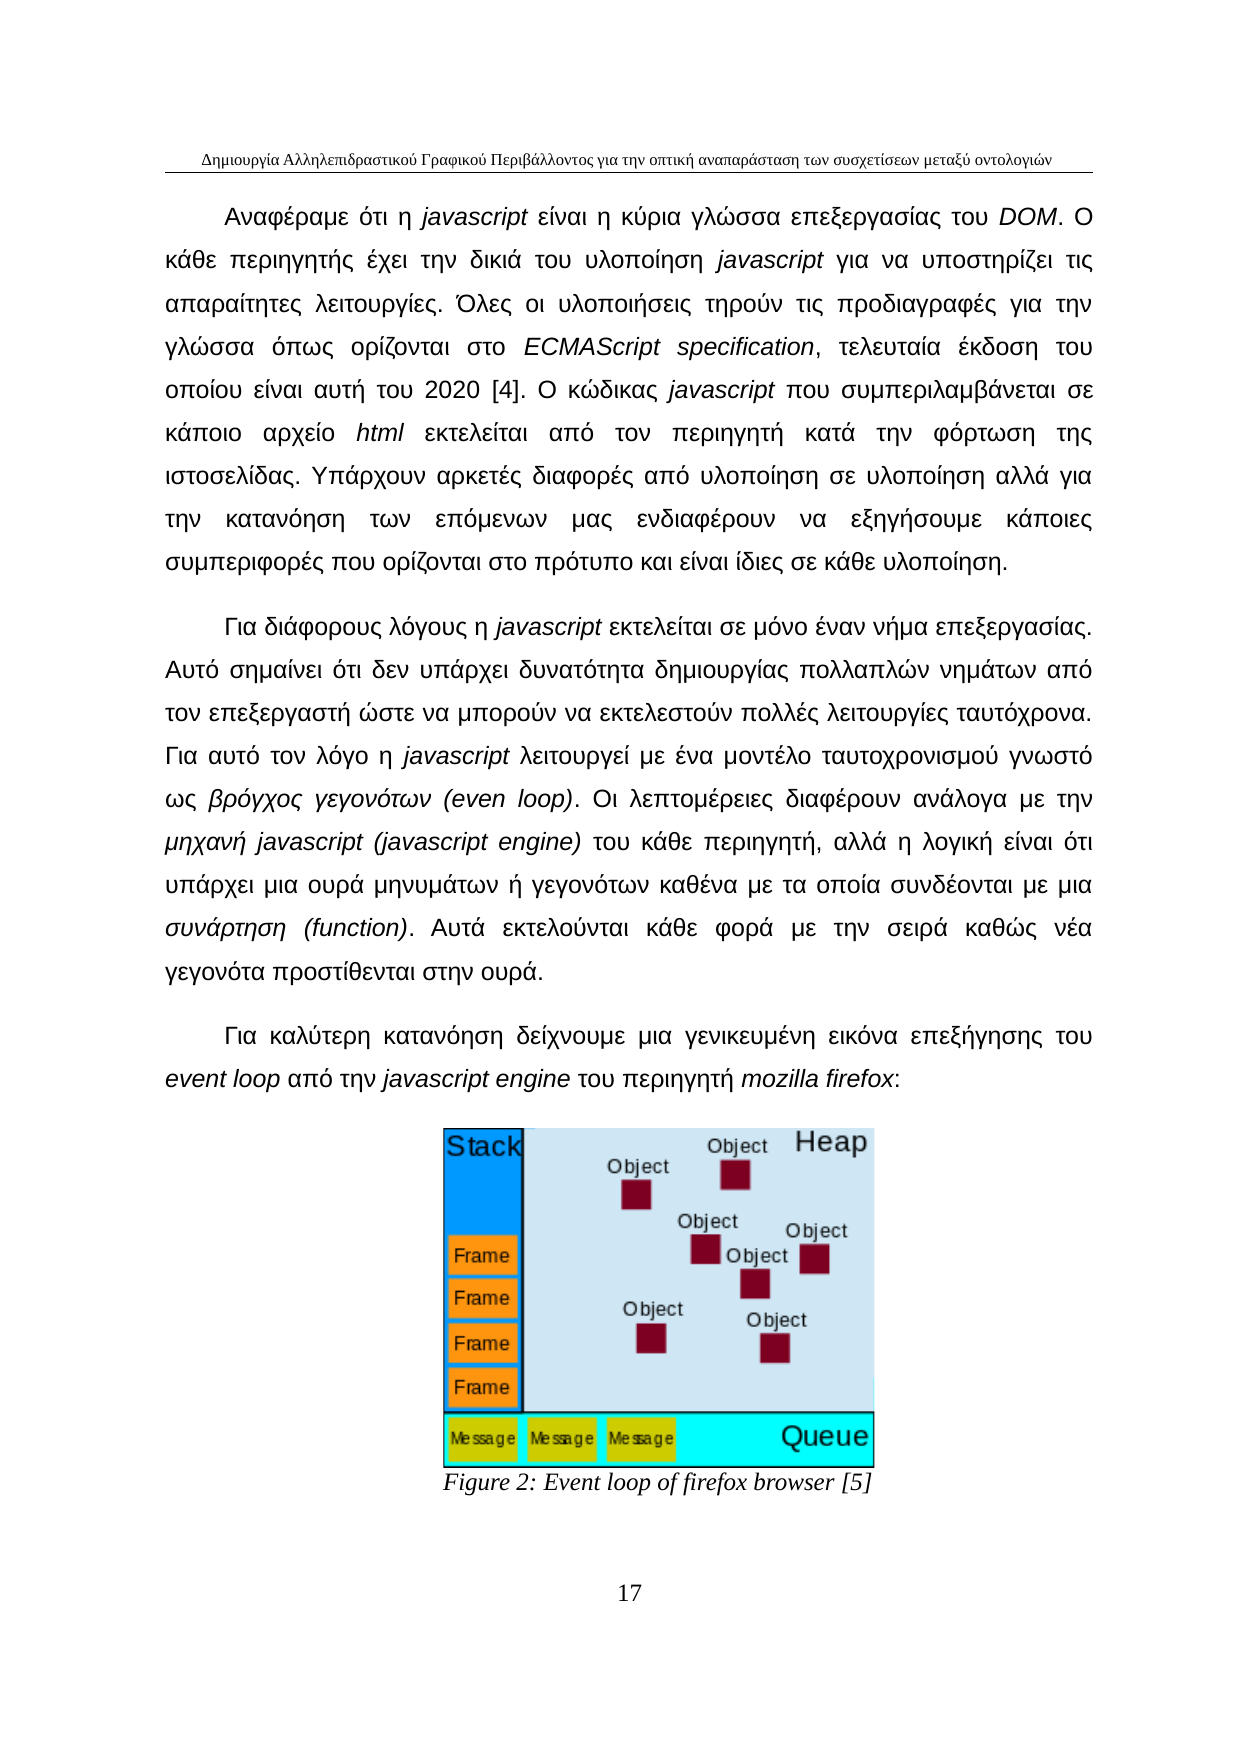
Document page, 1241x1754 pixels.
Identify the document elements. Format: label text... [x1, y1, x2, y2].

text Αναφέραμε ότι η javascript είναι η κύρια γλώσσα επεξεργασίας του DOM. Ο κάθε περιηγητής έχει την δικιά του υλοποίηση javascript για να υποστηρίζει τις απαραίτητες λειτουργίες. Όλες οι υλοποιήσεις τηρούν τις προδιαγραφές για την γλώσσα όπως ορίζονται στο ECMAScript specification, τελευταία έκδοση του οποίου είναι αυτή του 2020 [4]. Ο κώδικας javascript που συμπεριλαμβάνεται σε κάποιο αρχείο html εκτελείται από τον περιηγητή κατά την φόρτωση της ιστοσελίδας. Υπάρχουν αρκετές διαφορές από υλοποίηση σε υλοποίηση αλλά για την κατανόηση των επόμενων μας ενδιαφέρουν να εξηγήσουμε κάποιες συμπεριφορές που ορίζονται στο πρότυπο και είναι ίδιες σε κάθε υλοποίηση. [165, 202, 1093, 576]
text Για καλύτερη κατανόηση δείχνουμε μια γενικευμένη εικόνα επεξήγησης του event loop από την javascript engine του περιηγητή mozilla firefox: [165, 1021, 1093, 1093]
text Figure 2: Event loop of firefox browser [5] [429, 1141, 889, 1496]
picture [443, 1128, 875, 1468]
text Για διάφορους λόγους η javascript εκτελείται σε μόνο έναν νήμα επεξεργασίας. Αυτό σημαίνει ότι δεν υπάρχει δυνατότητα δημιουργίας πολλαπλών νημάτων από τον επεξεργαστή ώστε να μπορούν να εκτελεστούν πολλές λειτουργίες ταυτόχρονα. Για αυτό τον λόγο η javascript λειτουργεί με ένα μοντέλο ταυτοχρονισμού γνωστό ως βρόγχος γεγονότων (even loop). Οι λεπτομέρειες διαφέρουν ανάλογα με την μηχανή javascript (javascript engine) του κάθε περιηγητή, αλλά η λογική είναι ότι υπάρχει μια ουρά μηνυμάτων ή γεγονότων καθένα με τα οποία συνδέονται με μια συνάρτηση (function). Αυτά εκτελούνται κάθε φορά με την σειρά καθώς νέα γεγονότα προστίθενται στην ουρά. [165, 612, 1093, 985]
